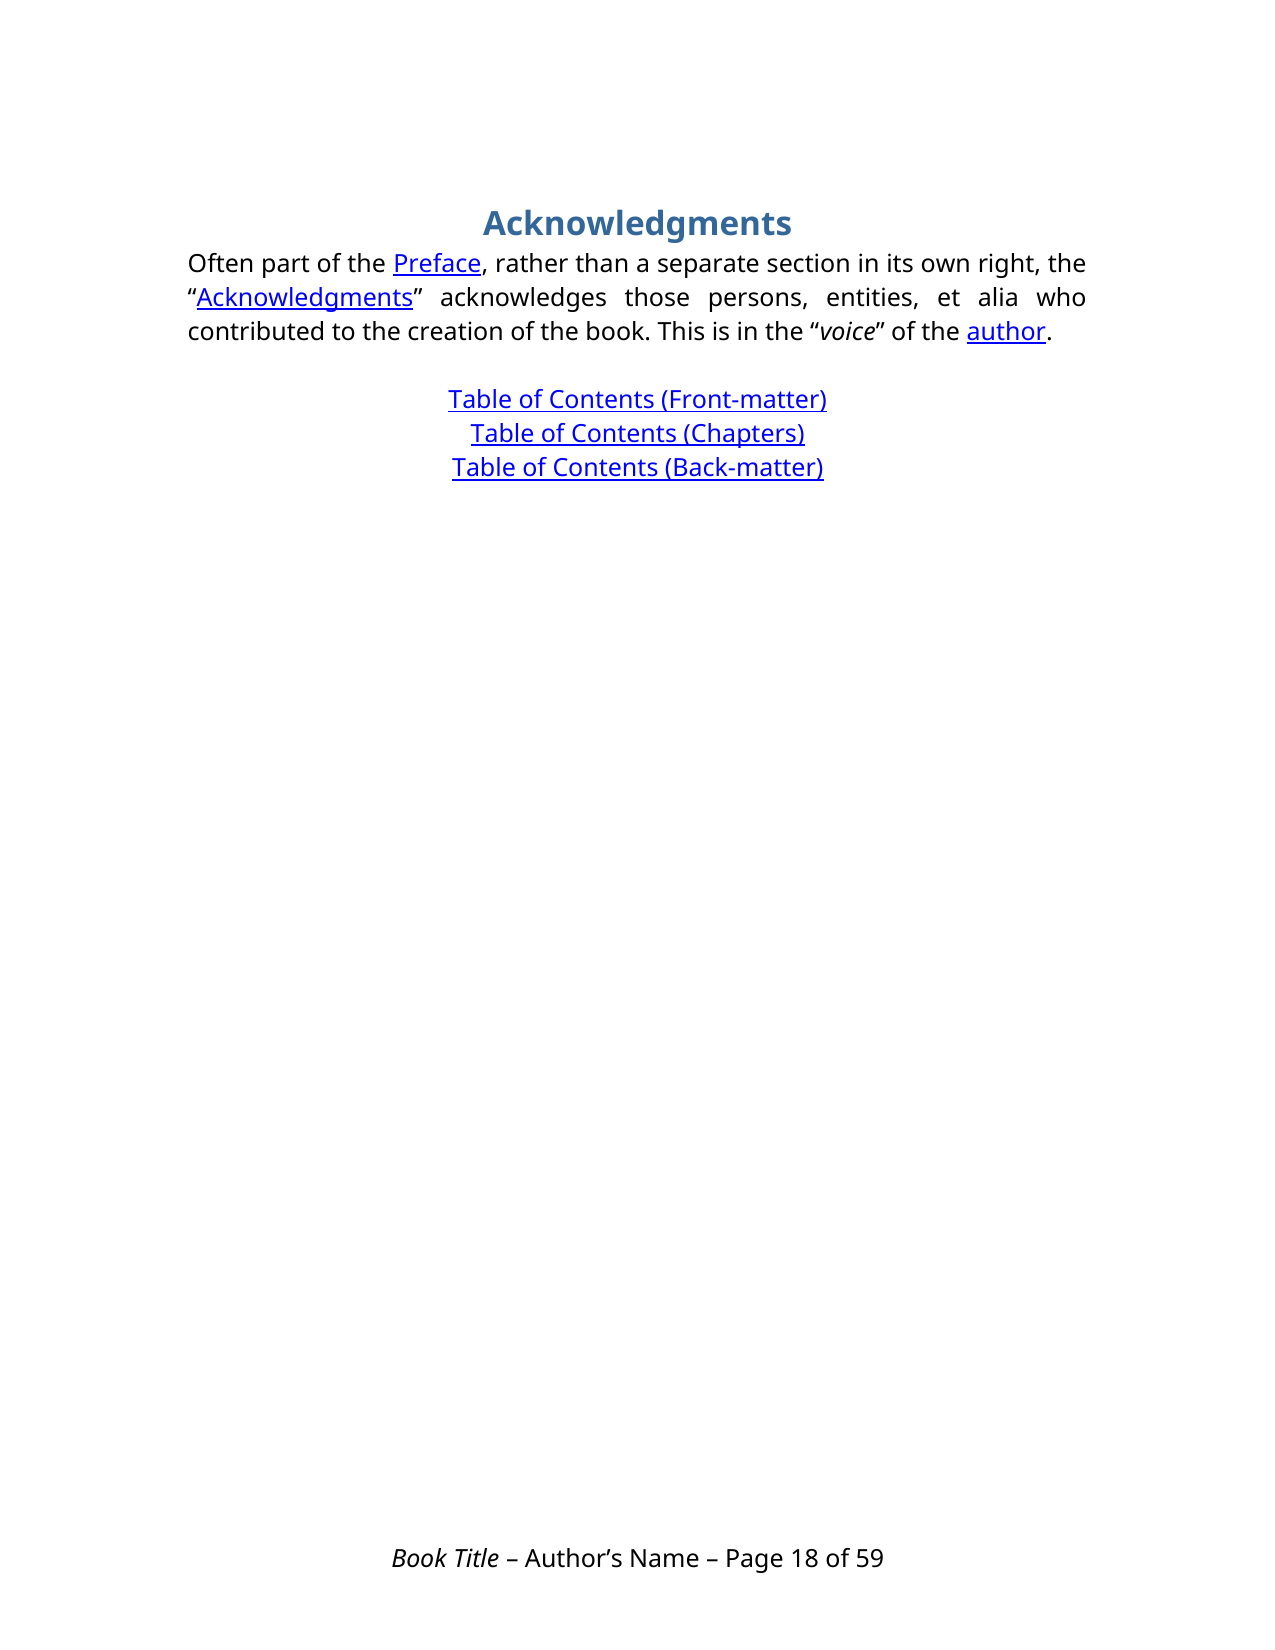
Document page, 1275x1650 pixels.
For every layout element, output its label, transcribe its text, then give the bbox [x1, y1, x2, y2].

subtitle Acknowledgments [187, 200, 1087, 245]
text Table of Contents (Chapters) [187, 416, 1087, 450]
text Table of Contents (Front-matter) [187, 382, 1087, 416]
text Table of Contents (Back-matter) [187, 450, 1087, 484]
text Often part of the Preface, rather than a separate section in its own right, the “Acknowledgments” acknowledges those persons, entities, et alia who contributed to the creation of the book. This is in the “voice” of the author. [187, 245, 1087, 348]
